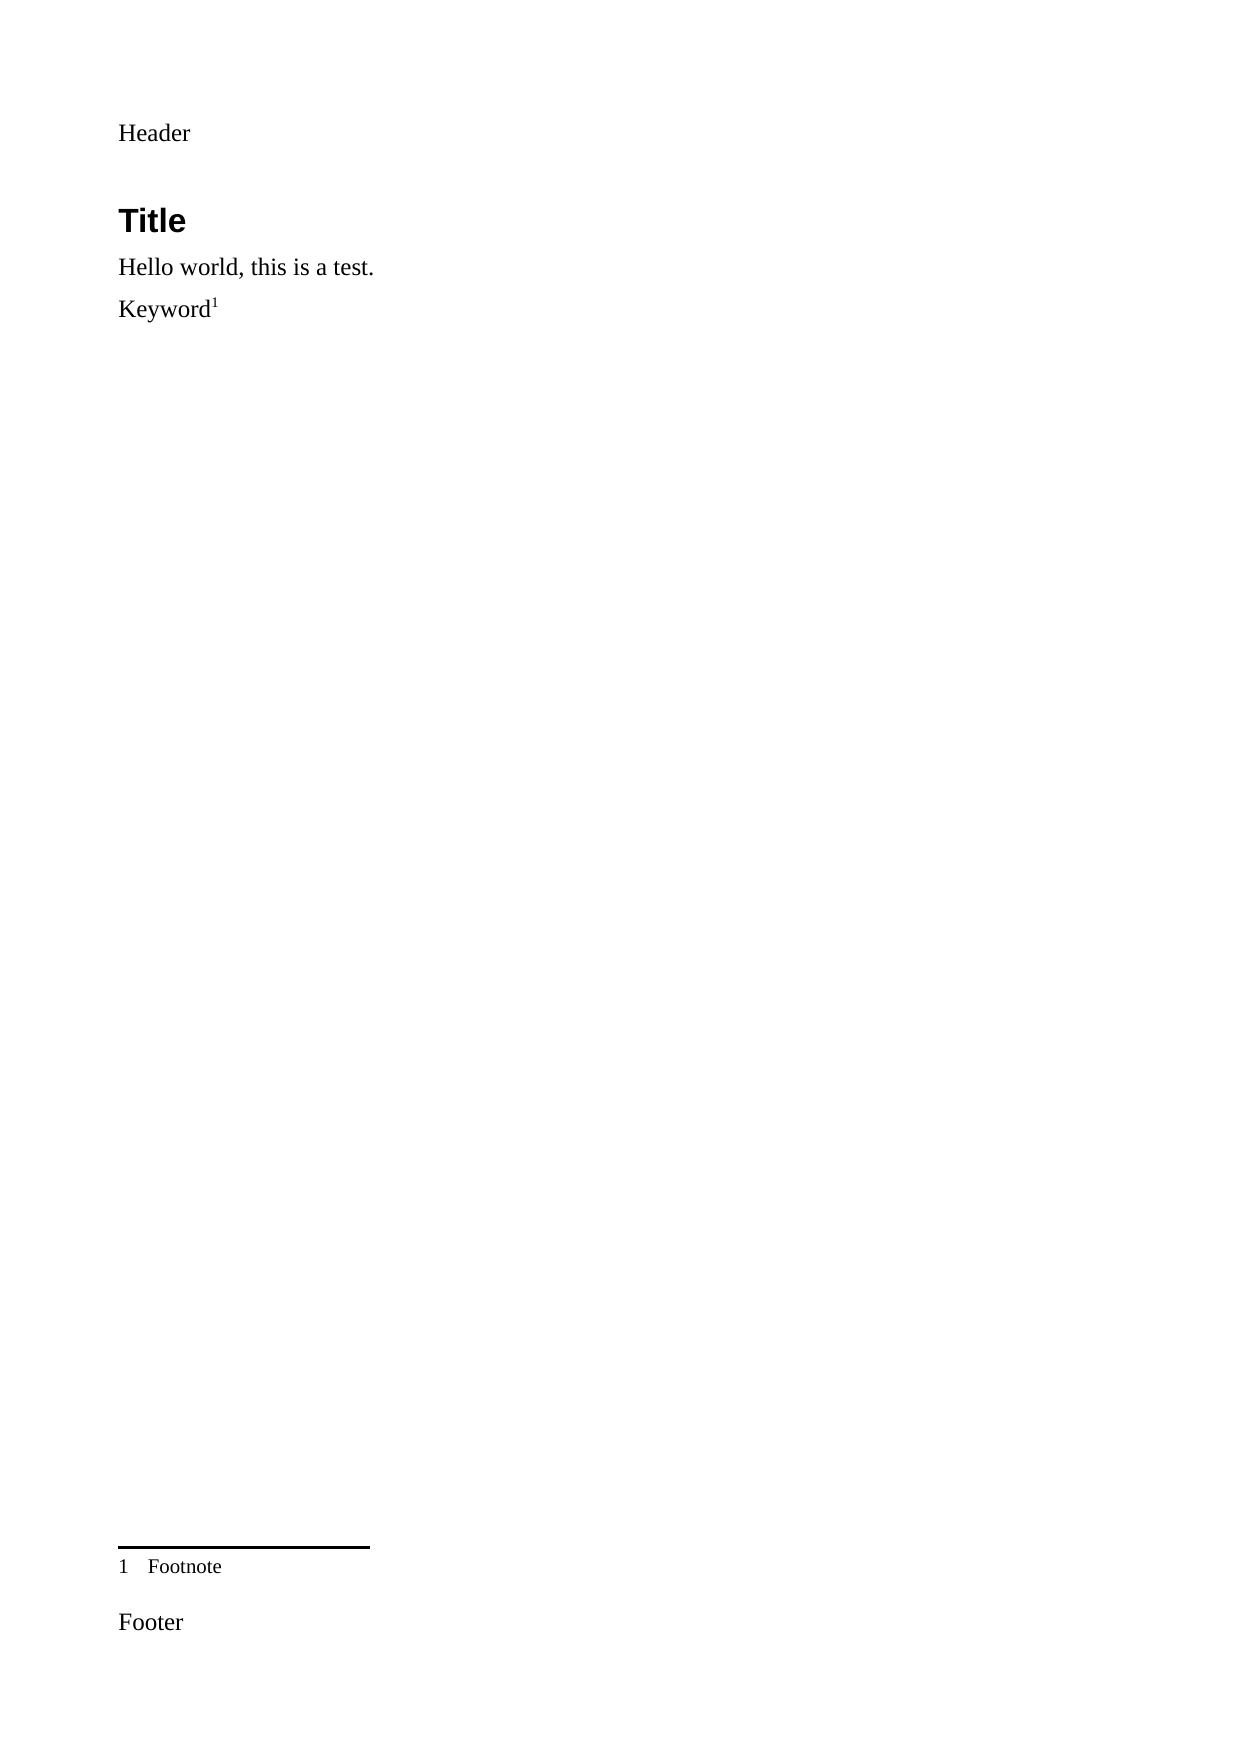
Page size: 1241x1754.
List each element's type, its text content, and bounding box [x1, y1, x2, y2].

text Keyword [118, 294, 1122, 322]
subtitle Title [118, 201, 1122, 240]
text Hello world, this is a test. [118, 252, 1122, 281]
text Footnote [118, 1553, 1122, 1578]
